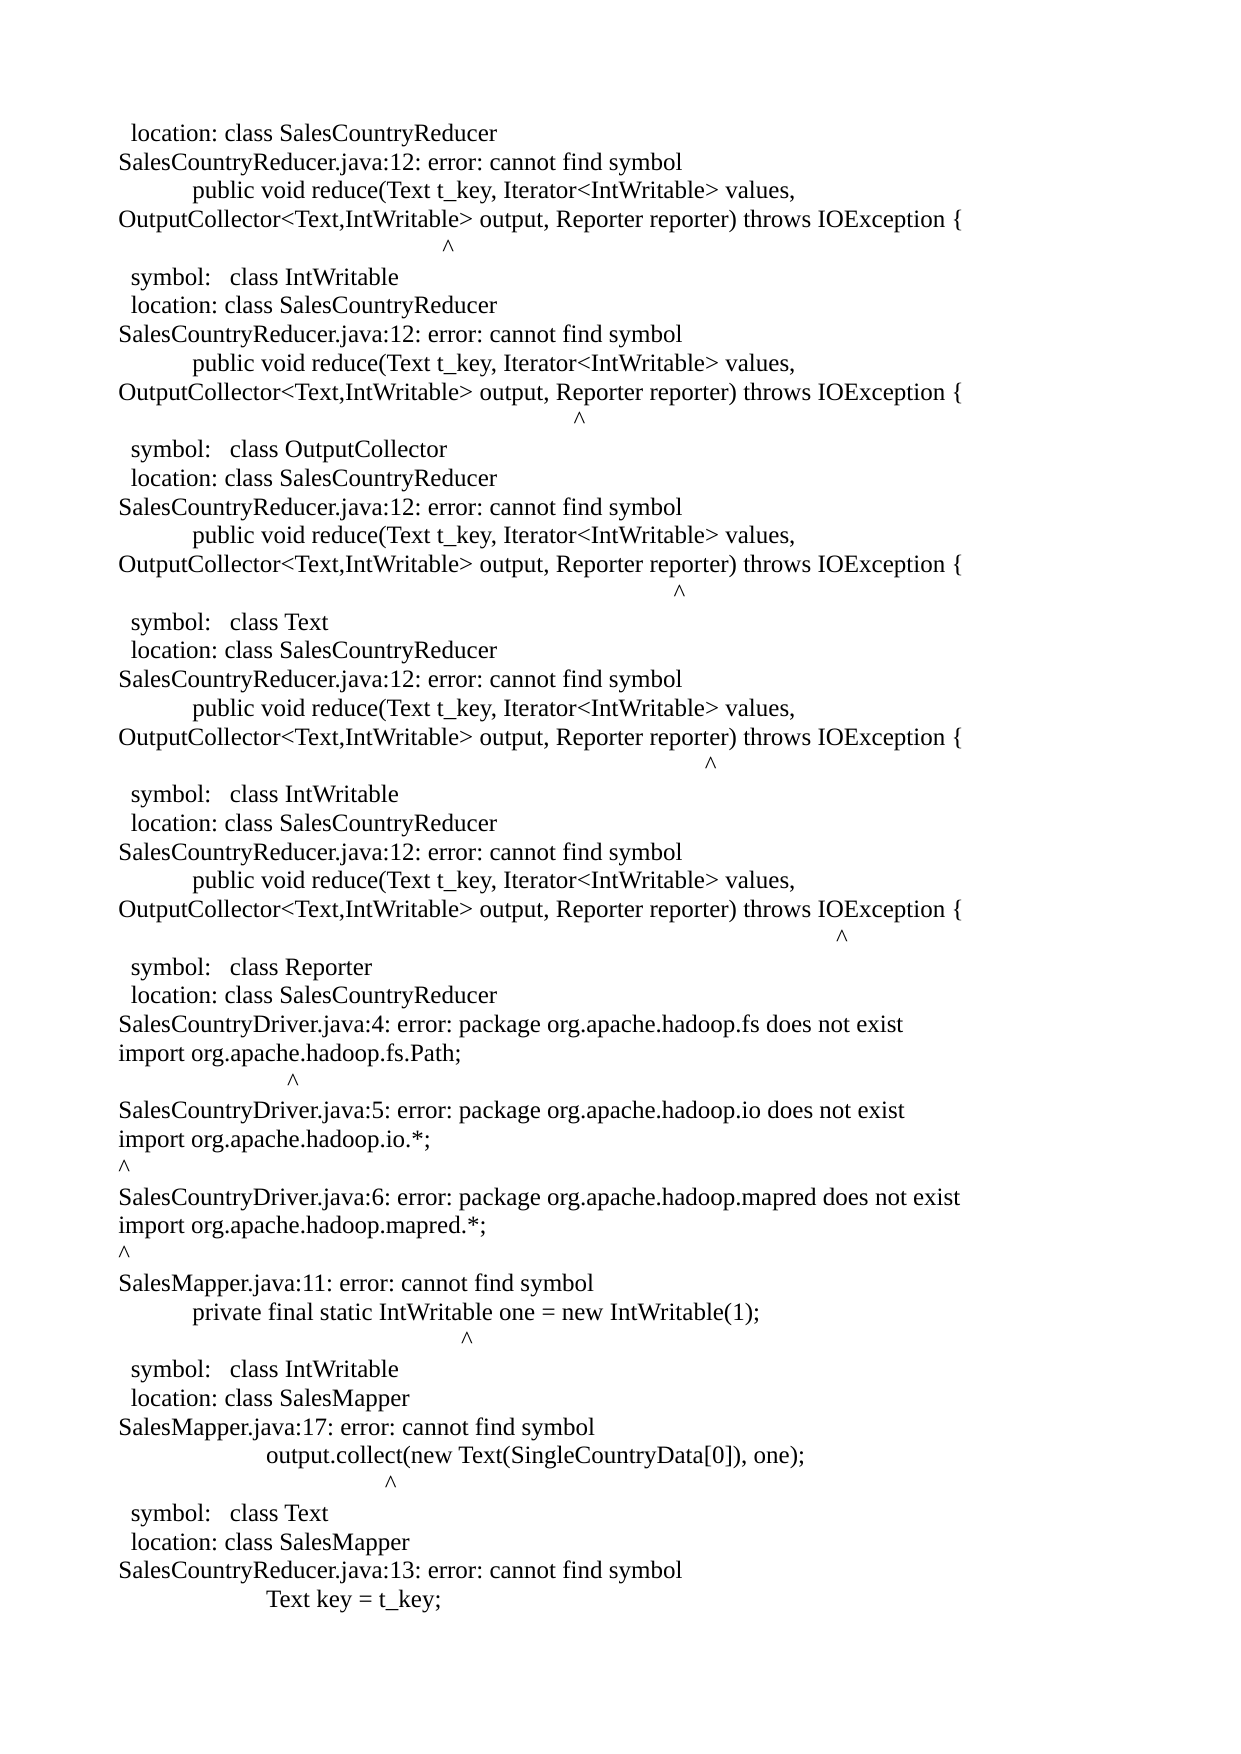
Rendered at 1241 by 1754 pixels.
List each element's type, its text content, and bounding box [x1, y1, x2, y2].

text SalesCountryReducer.java:12: error: cannot find symbol [118, 319, 1122, 348]
text SalesCountryReducer.java:12: error: cannot find symbol [118, 837, 1122, 866]
text private final static IntWritable one = new IntWritable(1); [118, 1297, 1122, 1326]
text ^ [118, 1067, 1122, 1096]
text SalesCountryDriver.java:4: error: package org.apache.hadoop.fs does not exist [118, 1009, 1122, 1038]
text public void reduce(Text t_key, Iterator<IntWritable> values, OutputCollector<Text,IntWritable> output, Reporter reporter) throws IOException { [118, 693, 1122, 751]
text symbol: class Reporter [118, 952, 1122, 981]
text import org.apache.hadoop.mapred.*; [118, 1211, 1122, 1239]
text location: class SalesCountryReducer [118, 291, 1122, 319]
text import org.apache.hadoop.fs.Path; [118, 1038, 1122, 1067]
text import org.apache.hadoop.io.*; [118, 1124, 1122, 1153]
text SalesCountryReducer.java:13: error: cannot find symbol [118, 1556, 1122, 1584]
text ^ [118, 233, 1122, 262]
text SalesCountryReducer.java:12: error: cannot find symbol [118, 664, 1122, 693]
text ^ [118, 406, 1122, 434]
text symbol: class OutputCollector [118, 434, 1122, 463]
text Text key = t_key; [118, 1584, 1122, 1613]
text public void reduce(Text t_key, Iterator<IntWritable> values, OutputCollector<Text,IntWritable> output, Reporter reporter) throws IOException { [118, 176, 1122, 233]
text SalesMapper.java:17: error: cannot find symbol [118, 1412, 1122, 1441]
text SalesCountryDriver.java:6: error: package org.apache.hadoop.mapred does not exist [118, 1182, 1122, 1211]
text location: class SalesCountryReducer [118, 981, 1122, 1009]
text symbol: class Text [118, 607, 1122, 636]
text SalesCountryReducer.java:12: error: cannot find symbol [118, 492, 1122, 521]
text ^ [118, 1239, 1122, 1268]
text SalesCountryDriver.java:5: error: package org.apache.hadoop.io does not exist [118, 1096, 1122, 1124]
text symbol: class IntWritable [118, 779, 1122, 808]
text ^ [118, 923, 1122, 952]
text location: class SalesCountryReducer [118, 463, 1122, 492]
text location: class SalesMapper [118, 1383, 1122, 1412]
text symbol: class IntWritable [118, 1354, 1122, 1383]
text public void reduce(Text t_key, Iterator<IntWritable> values, OutputCollector<Text,IntWritable> output, Reporter reporter) throws IOException { [118, 521, 1122, 578]
text symbol: class Text [118, 1498, 1122, 1527]
text location: class SalesMapper [118, 1527, 1122, 1556]
text location: class SalesCountryReducer [118, 636, 1122, 664]
text ^ [118, 578, 1122, 607]
text ^ [118, 1469, 1122, 1498]
text public void reduce(Text t_key, Iterator<IntWritable> values, OutputCollector<Text,IntWritable> output, Reporter reporter) throws IOException { [118, 866, 1122, 923]
text ^ [118, 751, 1122, 779]
text location: class SalesCountryReducer [118, 118, 1122, 147]
text ^ [118, 1326, 1122, 1354]
text SalesCountryReducer.java:12: error: cannot find symbol [118, 147, 1122, 176]
text public void reduce(Text t_key, Iterator<IntWritable> values, OutputCollector<Text,IntWritable> output, Reporter reporter) throws IOException { [118, 348, 1122, 406]
text output.collect(new Text(SingleCountryData[0]), one); [118, 1441, 1122, 1469]
text location: class SalesCountryReducer [118, 808, 1122, 837]
text symbol: class IntWritable [118, 262, 1122, 291]
text ^ [118, 1153, 1122, 1182]
text SalesMapper.java:11: error: cannot find symbol [118, 1268, 1122, 1297]
